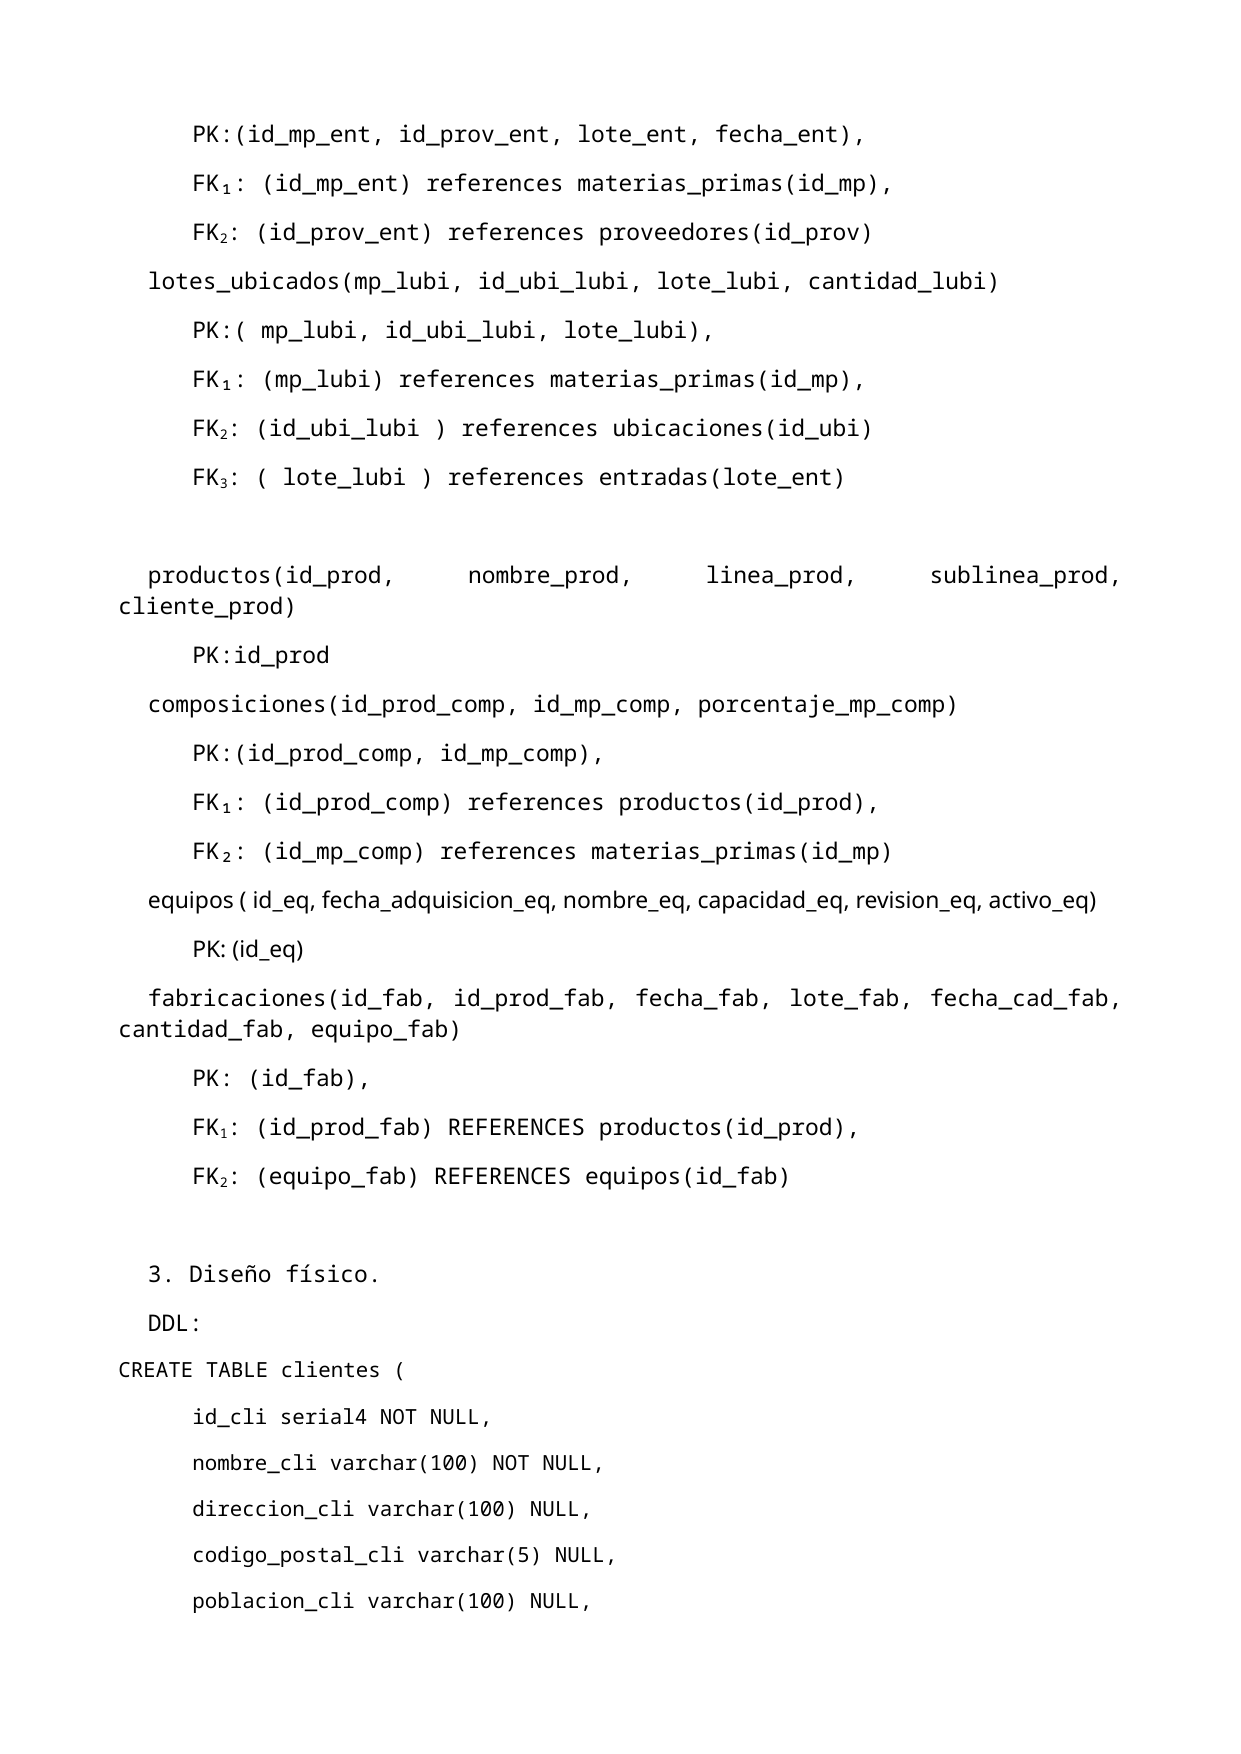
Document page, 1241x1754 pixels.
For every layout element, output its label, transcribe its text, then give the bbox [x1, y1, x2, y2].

text FK2: (id_ubi_lubi ) references ubicaciones(id_ubi) [118, 412, 1122, 443]
text fabricaciones(id_fab, id_prod_fab, fecha_fab, lote_fab, fecha_cad_fab, cantidad_fab, equipo_fab) [118, 982, 1122, 1044]
text codigo_postal_cli varchar(5) NULL, [118, 1540, 1122, 1569]
text direccion_cli varchar(100) NULL, [118, 1494, 1122, 1522]
text PK: (id_fab), [118, 1062, 1122, 1093]
text CREATE TABLE clientes ( [118, 1356, 1122, 1384]
text FK₂: (id_mp_comp) references materias_primas(id_mp) [118, 835, 1122, 866]
text productos(id_prod, nombre_prod, linea_prod, sublinea_prod, cliente_prod) [118, 559, 1122, 621]
text 3. Diseño físico. [118, 1258, 1122, 1289]
text FK1: (id_prod_fab) REFERENCES productos(id_prod), [118, 1111, 1122, 1142]
text equipos ( id_eq, fecha_adquisicion_eq, nombre_eq, capacidad_eq, revision_eq, activo_eq) [118, 884, 1122, 915]
text composiciones(id_prod_comp, id_mp_comp, porcentaje_mp_comp) [118, 688, 1122, 719]
text PK:( mp_lubi, id_ubi_lubi, lote_lubi), [118, 314, 1122, 345]
text DDL: [118, 1307, 1122, 1338]
text FK3: ( lote_lubi ) references entradas(lote_ent) [118, 461, 1122, 492]
text nombre_cli varchar(100) NOT NULL, [118, 1448, 1122, 1476]
text id_cli serial4 NOT NULL, [118, 1402, 1122, 1430]
text PK: (id_eq) [118, 933, 1122, 964]
text PK:id_prod [118, 639, 1122, 670]
text PK:(id_mp_ent, id_prov_ent, lote_ent, fecha_ent), [118, 118, 1122, 149]
text FK₁: (id_mp_ent) references materias_primas(id_mp), [118, 167, 1122, 198]
text lotes_ubicados(mp_lubi, id_ubi_lubi, lote_lubi, cantidad_lubi) [118, 265, 1122, 296]
text FK2: (equipo_fab) REFERENCES equipos(id_fab) [118, 1160, 1122, 1191]
text poblacion_cli varchar(100) NULL, [118, 1586, 1122, 1615]
text FK₁: (id_prod_comp) references productos(id_prod), [118, 786, 1122, 817]
text FK2: (id_prov_ent) references proveedores(id_prov) [118, 216, 1122, 247]
text FK₁: (mp_lubi) references materias_primas(id_mp), [118, 363, 1122, 394]
text PK:(id_prod_comp, id_mp_comp), [118, 737, 1122, 768]
